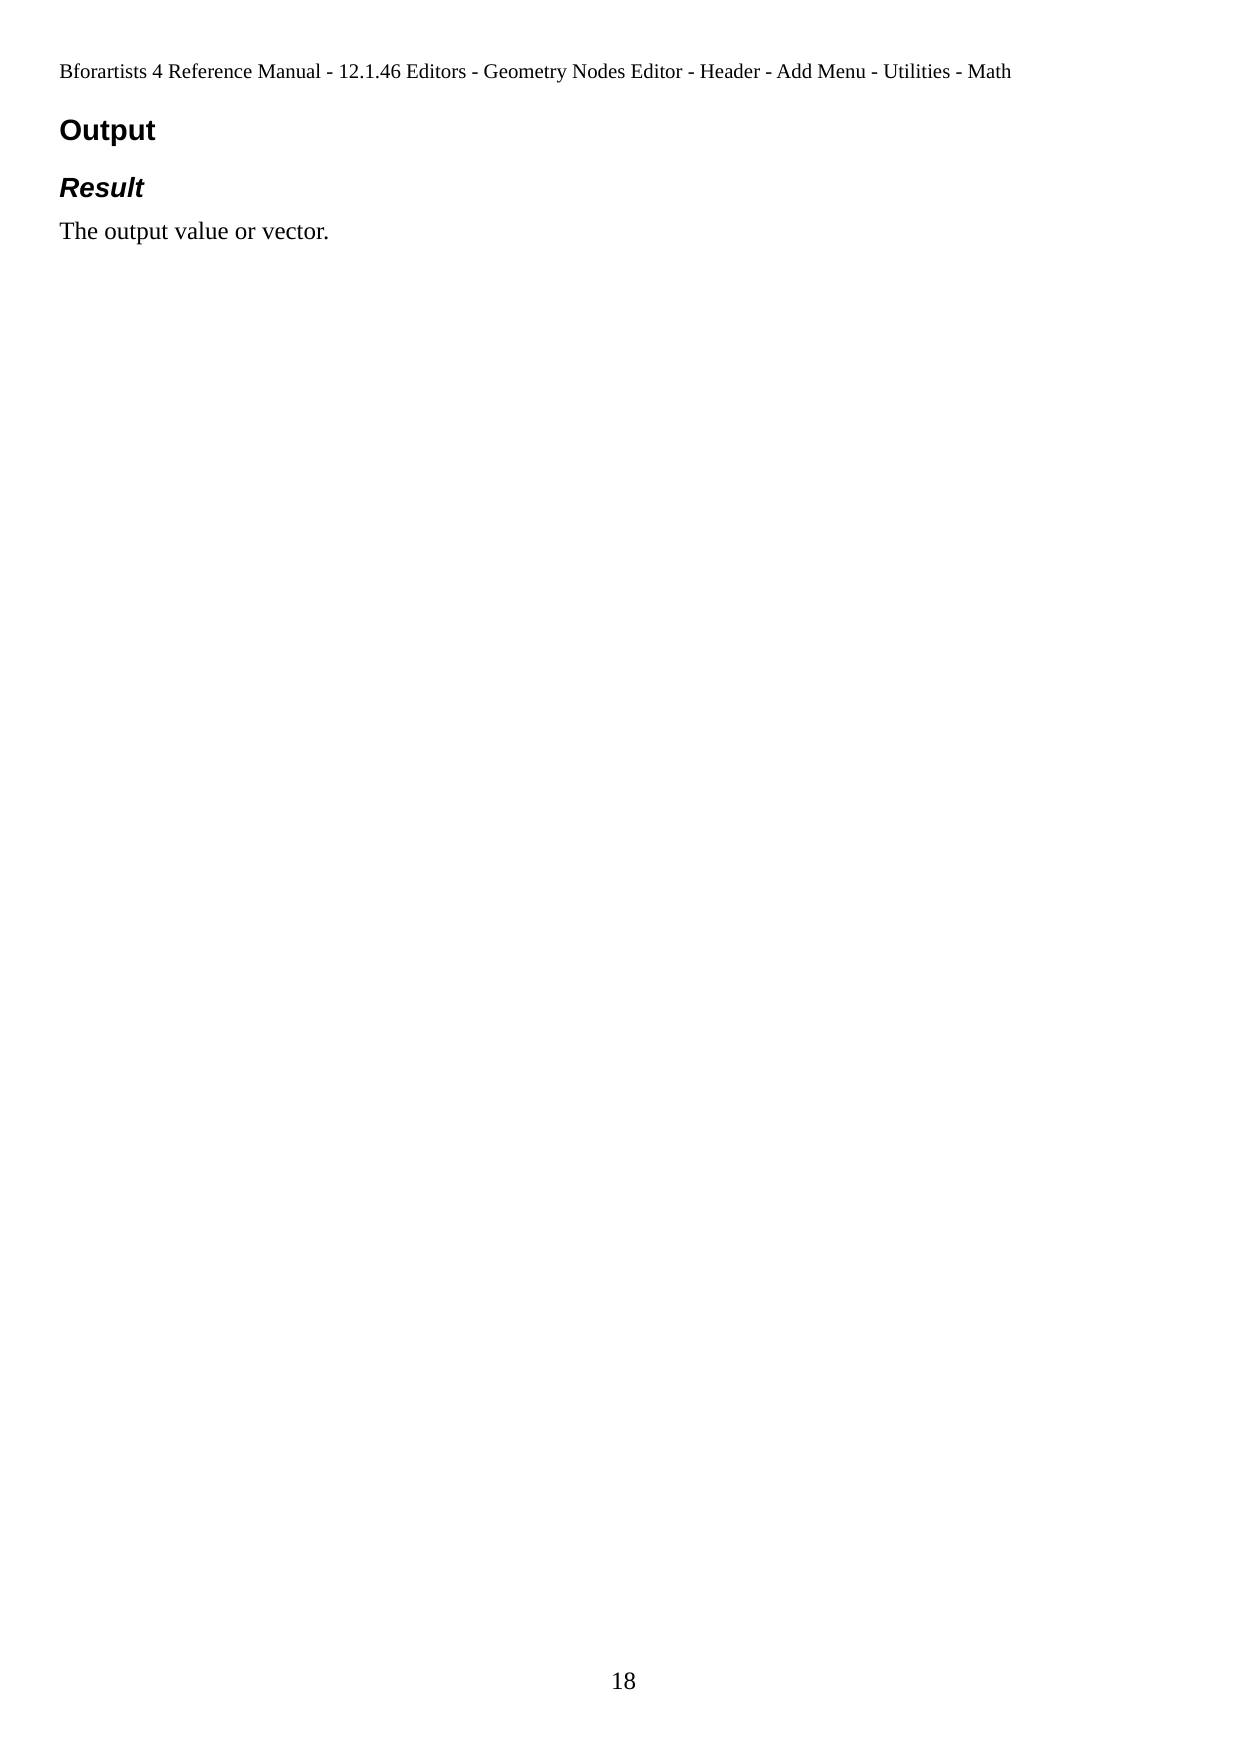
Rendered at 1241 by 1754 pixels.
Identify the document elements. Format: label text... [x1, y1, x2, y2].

text The output value or vector. [59, 216, 1181, 244]
subtitle Output [59, 113, 1181, 146]
subtitle Result [59, 171, 1181, 203]
